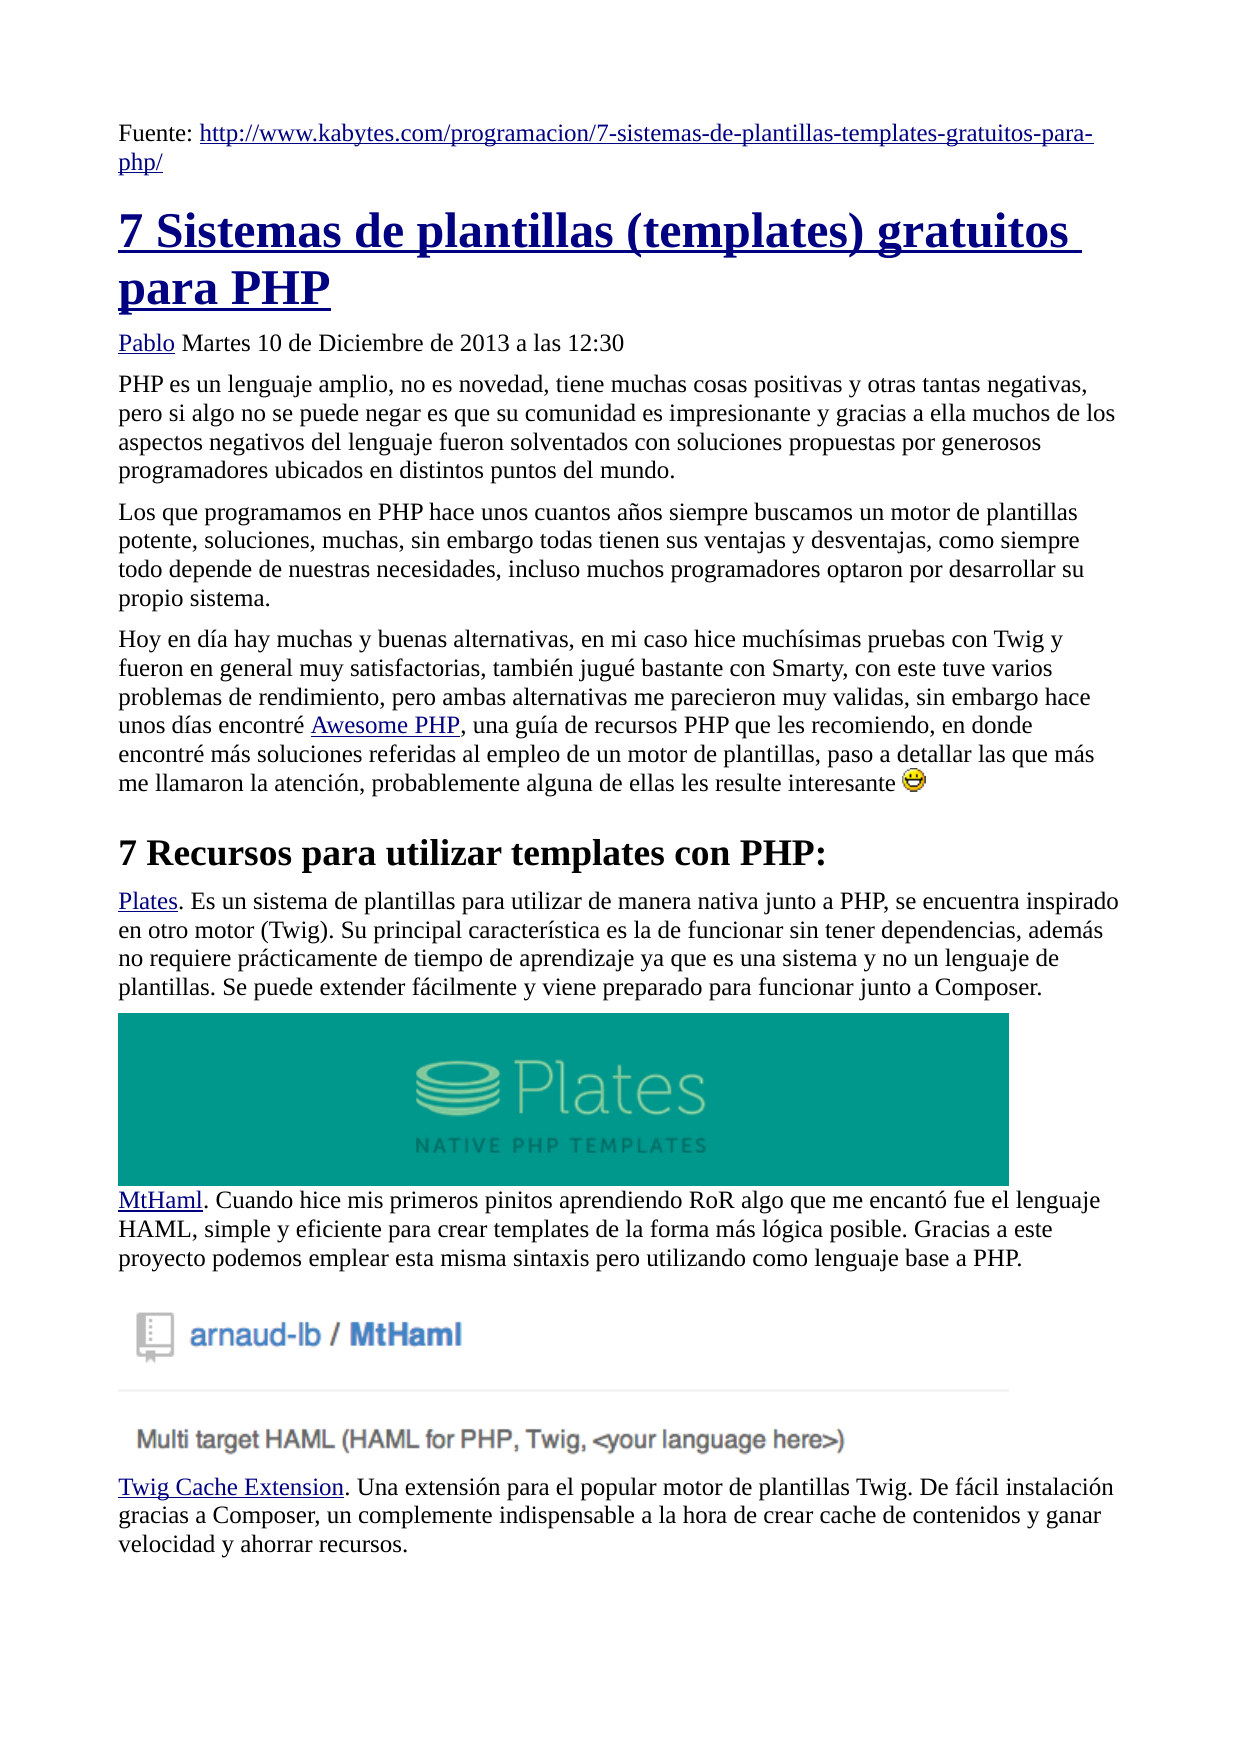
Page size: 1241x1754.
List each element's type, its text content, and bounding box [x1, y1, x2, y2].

text Plates. Es un sistema de plantillas para utilizar de manera nativa junto a PHP, se encuentra inspirado en otro motor (Twig). Su principal característica es la de funcionar sin tener dependencias, además no requiere prácticamente de tiempo de aprendizaje ya que es una sistema y no un lenguaje de plantillas. Se puede extender fácilmente y viene preparado para funcionar junto a Composer. [118, 886, 1122, 1001]
subtitle 7 Recursos para utilizar templates con PHP: [118, 830, 1122, 873]
picture [118, 1013, 1009, 1186]
text Twig Cache Extension. Una extensión para el popular motor de plantillas Twig. De fácil instalación gracias a Composer, un complemente indispensable a la hora de crear cache de contenidos y ganar velocidad y ahorrar recursos. [118, 1284, 1122, 1558]
text Pablo Martes 10 de Diciembre de 2013 a las 12:30 [118, 328, 1122, 357]
text PHP es un lenguaje amplio, no es novedad, tiene muchas cosas positivas y otras tantas negativas, pero si algo no se puede negar es que su comunidad es impresionante y gracias a ella muchos de los aspectos negativos del lenguaje fueron solventados con soluciones propuestas por generosos programadores ubicados en distintos puntos del mundo. [118, 369, 1122, 484]
text Fuente: http://www.kabytes.com/programacion/7-sistemas-de-plantillas-templates-gratuitos-para-php/ [118, 118, 1122, 176]
picture [902, 768, 926, 792]
subtitle 7 Sistemas de plantillas (templates) gratuitos para PHP [118, 201, 1122, 316]
text Hoy en día hay muchas y buenas alternativas, en mi caso hice muchísimas pruebas con Twig y fueron en general muy satisfactorias, también jugué bastante con Smarty, con este tuve varios problemas de rendimiento, pero ambas alternativas me parecieron muy validas, sin embargo hace unos días encontré Awesome PHP, una guía de recursos PHP que les recomiendo, en donde encontré más soluciones referidas al empleo de un motor de plantillas, paso a detallar las que más me llamaron la atención, probablemente alguna de ellas les resulte interesante [118, 624, 1122, 797]
picture [118, 1284, 1009, 1472]
text Los que programamos en PHP hace unos cuantos años siempre buscamos un motor de plantillas potente, soluciones, muchas, sin embargo todas tienen sus ventajas y desventajas, como siempre todo depende de nuestras necesidades, incluso muchos programadores optaron por desarrollar su propio sistema. [118, 497, 1122, 612]
text MtHaml. Cuando hice mis primeros pinitos aprendiendo RoR algo que me encantó fue el lenguaje HAML, simple y eficiente para crear templates de la forma más lógica posible. Gracias a este proyecto podemos emplear esta misma sintaxis pero utilizando como lenguaje base a PHP. [118, 1013, 1122, 1272]
